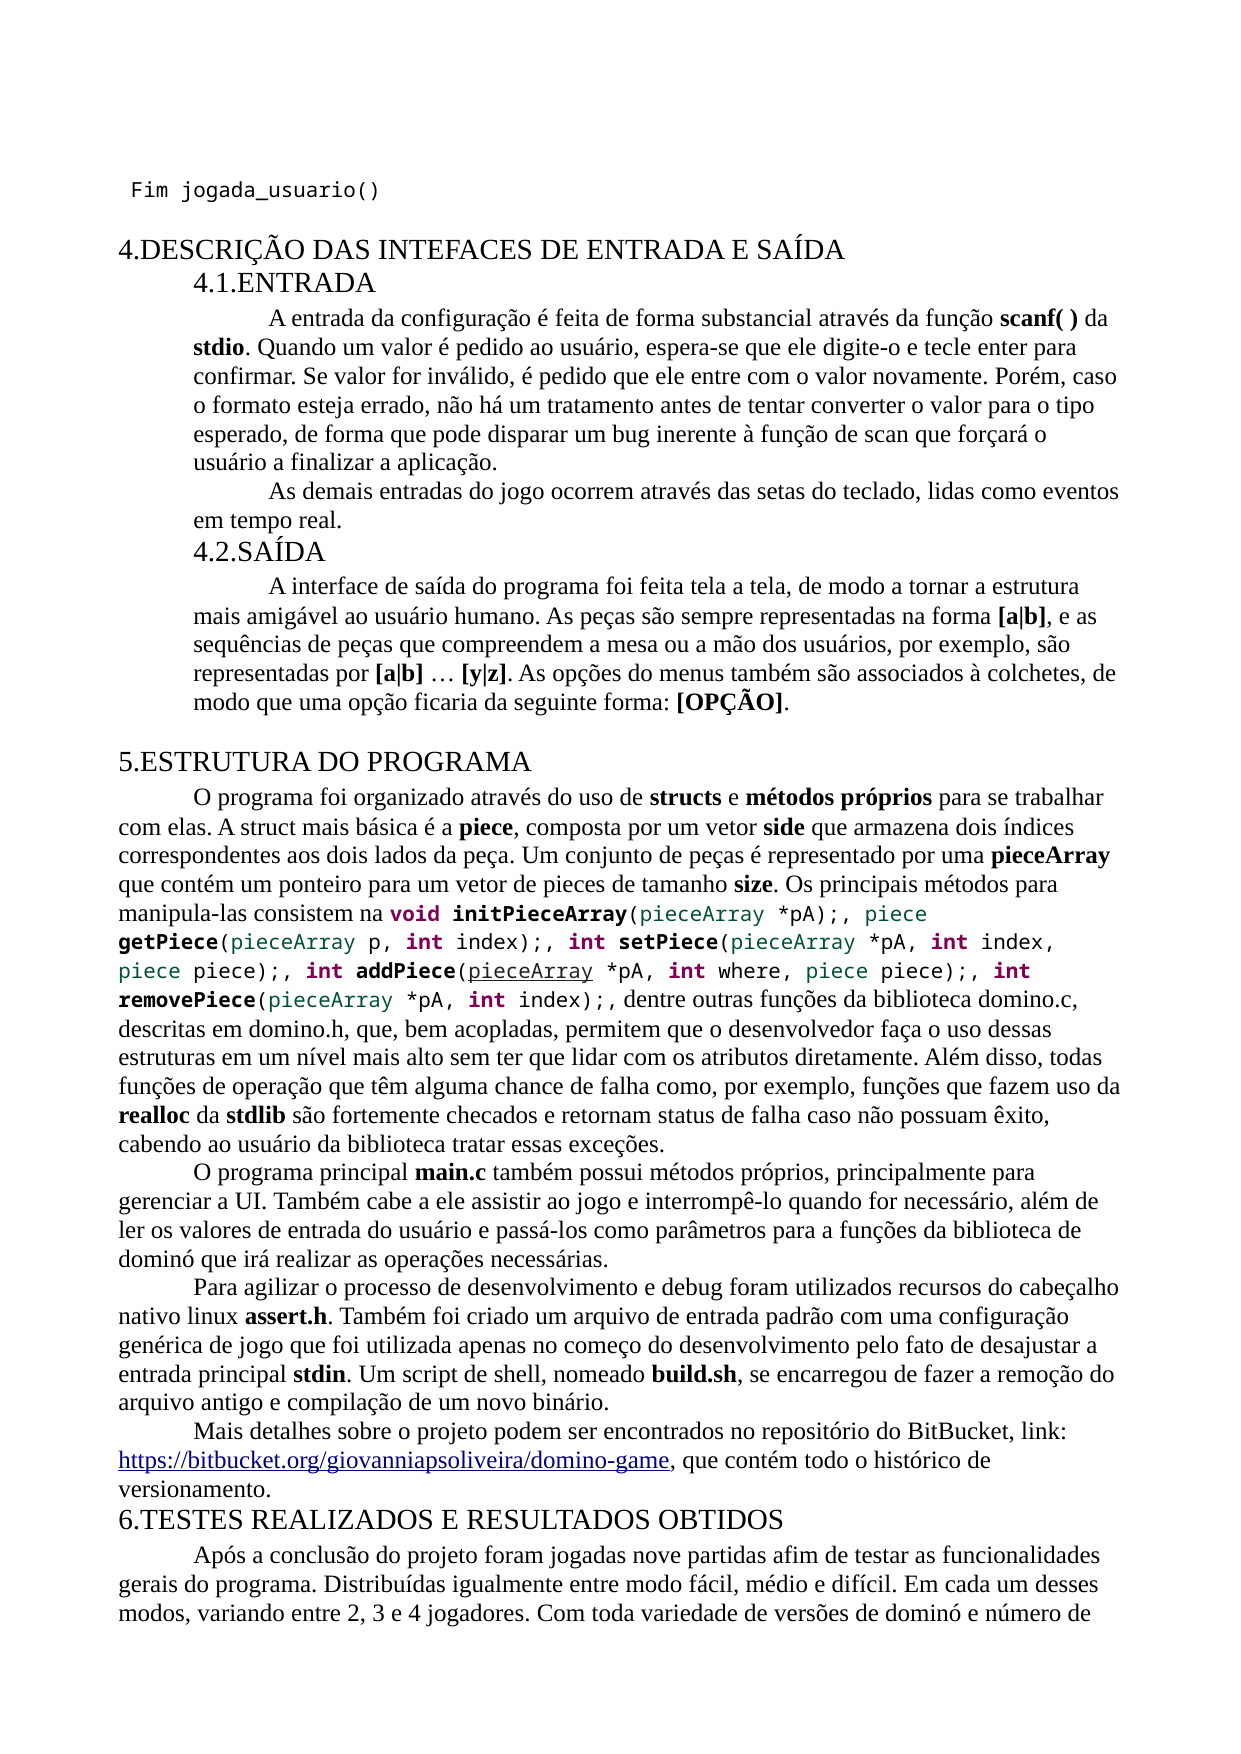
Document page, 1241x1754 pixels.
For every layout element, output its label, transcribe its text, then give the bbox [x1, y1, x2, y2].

text As demais entradas do jogo ocorrem através das setas do teclado, lidas como eventos em tempo real. [193, 476, 1122, 534]
text A interface de saída do programa foi feita tela a tela, de modo a tornar a estrutura mais amigável ao usuário humano. As peças são sempre representadas na forma [a|b], e as sequências de peças que compreendem a mesa ou a mão dos usuários, por exemplo, são representadas por [a|b] … [y|z]. As opções do menus também são associados à colchetes, de modo que uma opção ficaria da seguinte forma: [OPÇÃO]. [193, 567, 1122, 716]
text Mais detalhes sobre o projeto podem ser encontrados no repositório do BitBucket, link: [118, 1416, 1122, 1445]
text Fim jogada_usuario() [118, 175, 1122, 203]
text O programa principal main.c também possui métodos próprios, principalmente para gerenciar a UI. Também cabe a ele assistir ao jogo e interrompê-lo quando for necessário, além de ler os valores de entrada do usuário e passá-los como parâmetros para a funções da biblioteca de dominó que irá realizar as operações necessárias. [118, 1157, 1122, 1272]
text 4.DESCRIÇÃO DAS INTEFACES DE ENTRADA E SAÍDA [118, 232, 1122, 265]
text https://bitbucket.org/giovanniapsoliveira/domino-game, que contém todo o histórico de versionamento. [118, 1445, 1122, 1502]
text Para agilizar o processo de desenvolvimento e debug foram utilizados recursos do cabeçalho nativo linux assert.h. Também foi criado um arquivo de entrada padrão com uma configuração genérica de jogo que foi utilizada apenas no começo do desenvolvimento pelo fato de desajustar a entrada principal stdin. Um script de shell, nomeado build.sh, se encarregou de fazer a remoção do arquivo antigo e compilação de um novo binário. [118, 1272, 1122, 1416]
text A entrada da configuração é feita de forma substancial através da função scanf( ) da stdio. Quando um valor é pedido ao usuário, espera-se que ele digite-o e tecle enter para confirmar. Se valor for inválido, é pedido que ele entre com o valor novamente. Porém, caso o formato esteja errado, não há um tratamento antes de tentar converter o valor para o tipo esperado, de forma que pode disparar um bug inerente à função de scan que forçará o usuário a finalizar a aplicação. [193, 299, 1122, 476]
text O programa foi organizado através do uso de structs e métodos próprios para se trabalhar com elas. A struct mais básica é a piece, composta por um vetor side que armazena dois índices correspondentes aos dois lados da peça. Um conjunto de peças é representado por uma pieceArray que contém um ponteiro para um vetor de pieces de tamanho size. Os principais métodos para manipula-las consistem na void initPieceArray(pieceArray *pA);, piece getPiece(pieceArray p, int index);, int setPiece(pieceArray *pA, int index, piece piece);, int addPiece(pieceArray *pA, int where, piece piece);, int removePiece(pieceArray *pA, int index);, dentre outras funções da biblioteca domino.c, descritas em domino.h, que, bem acopladas, permitem que o desenvolvedor faça o uso dessas estruturas em um nível mais alto sem ter que lidar com os atributos diretamente. Além disso, todas funções de operação que têm alguma chance de falha como, por exemplo, funções que fazem uso da realloc da stdlib são fortemente checados e retornam status de falha caso não possuam êxito, cabendo ao usuário da biblioteca tratar essas exceções. [118, 778, 1122, 1157]
text Após a conclusão do projeto foram jogadas nove partidas afim de testar as funcionalidades gerais do programa. Distribuídas igualmente entre modo fácil, médio e difícil. Em cada um desses modos, variando entre 2, 3 e 4 jogadores. Com toda variedade de versões de dominó e número de [118, 1536, 1122, 1627]
text 6.TESTES REALIZADOS E RESULTADOS OBTIDOS [118, 1502, 1122, 1536]
text 4.1.ENTRADA [193, 265, 1122, 299]
text 4.2.SAÍDA [193, 534, 1122, 567]
text 5.ESTRUTURA DO PROGRAMA [118, 744, 1122, 778]
